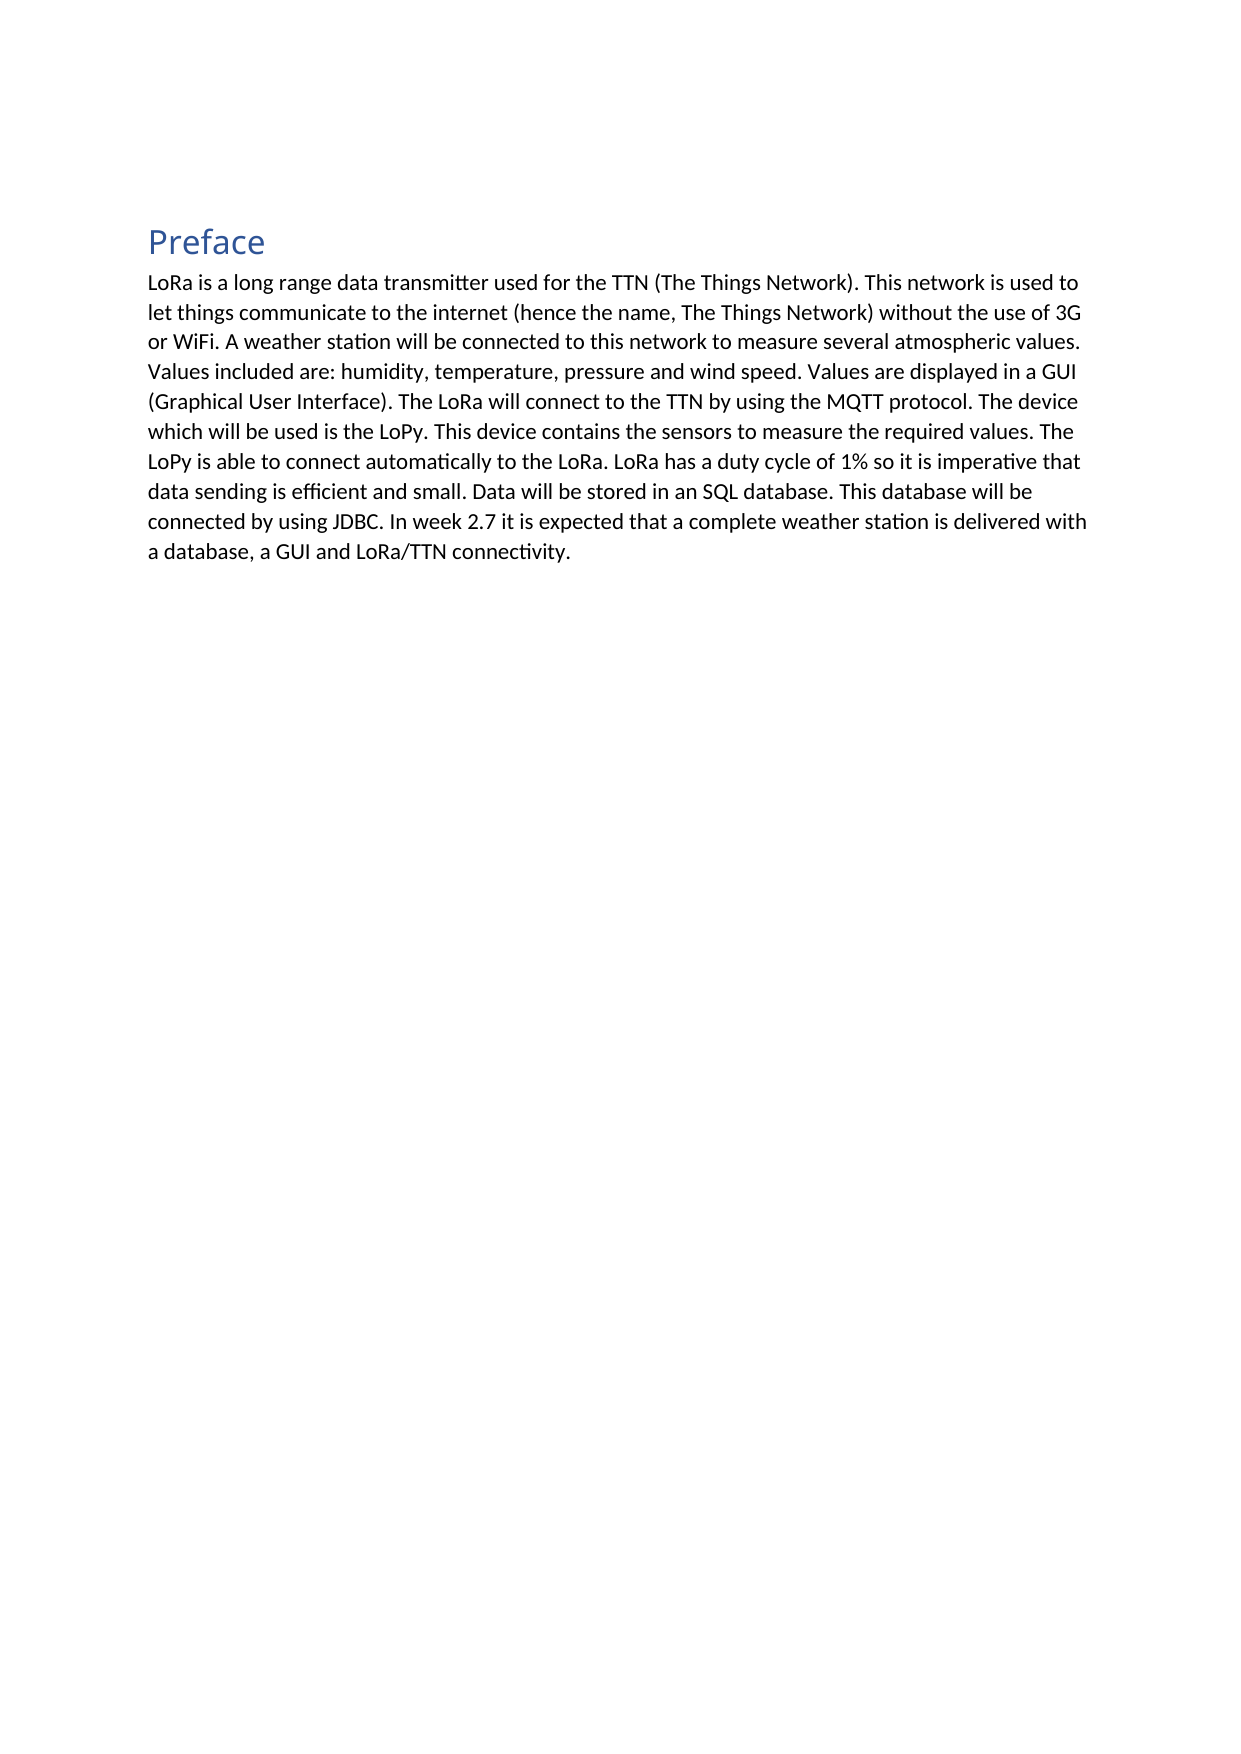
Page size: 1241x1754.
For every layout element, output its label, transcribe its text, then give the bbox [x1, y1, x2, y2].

subtitle Preface [148, 219, 1093, 264]
text LoRa is a long range data transmitter used for the TTN (The Things Network). This network is used to let things communicate to the internet (hence the name, The Things Network) without the use of 3G or WiFi. A weather station will be connected to this network to measure several atmospheric values. Values included are: humidity, temperature, pressure and wind speed. Values are displayed in a GUI (Graphical User Interface). The LoRa will connect to the TTN by using the MQTT protocol. The device which will be used is the LoPy. This device contains the sensors to measure the required values. The LoPy is able to connect automatically to the LoRa. LoRa has a duty cycle of 1% so it is imperative that data sending is efficient and small. Data will be stored in an SQL database. This database will be connected by using JDBC. In week 2.7 it is expected that a complete weather station is delivered with a database, a GUI and LoRa/TTN connectivity. [148, 268, 1093, 565]
